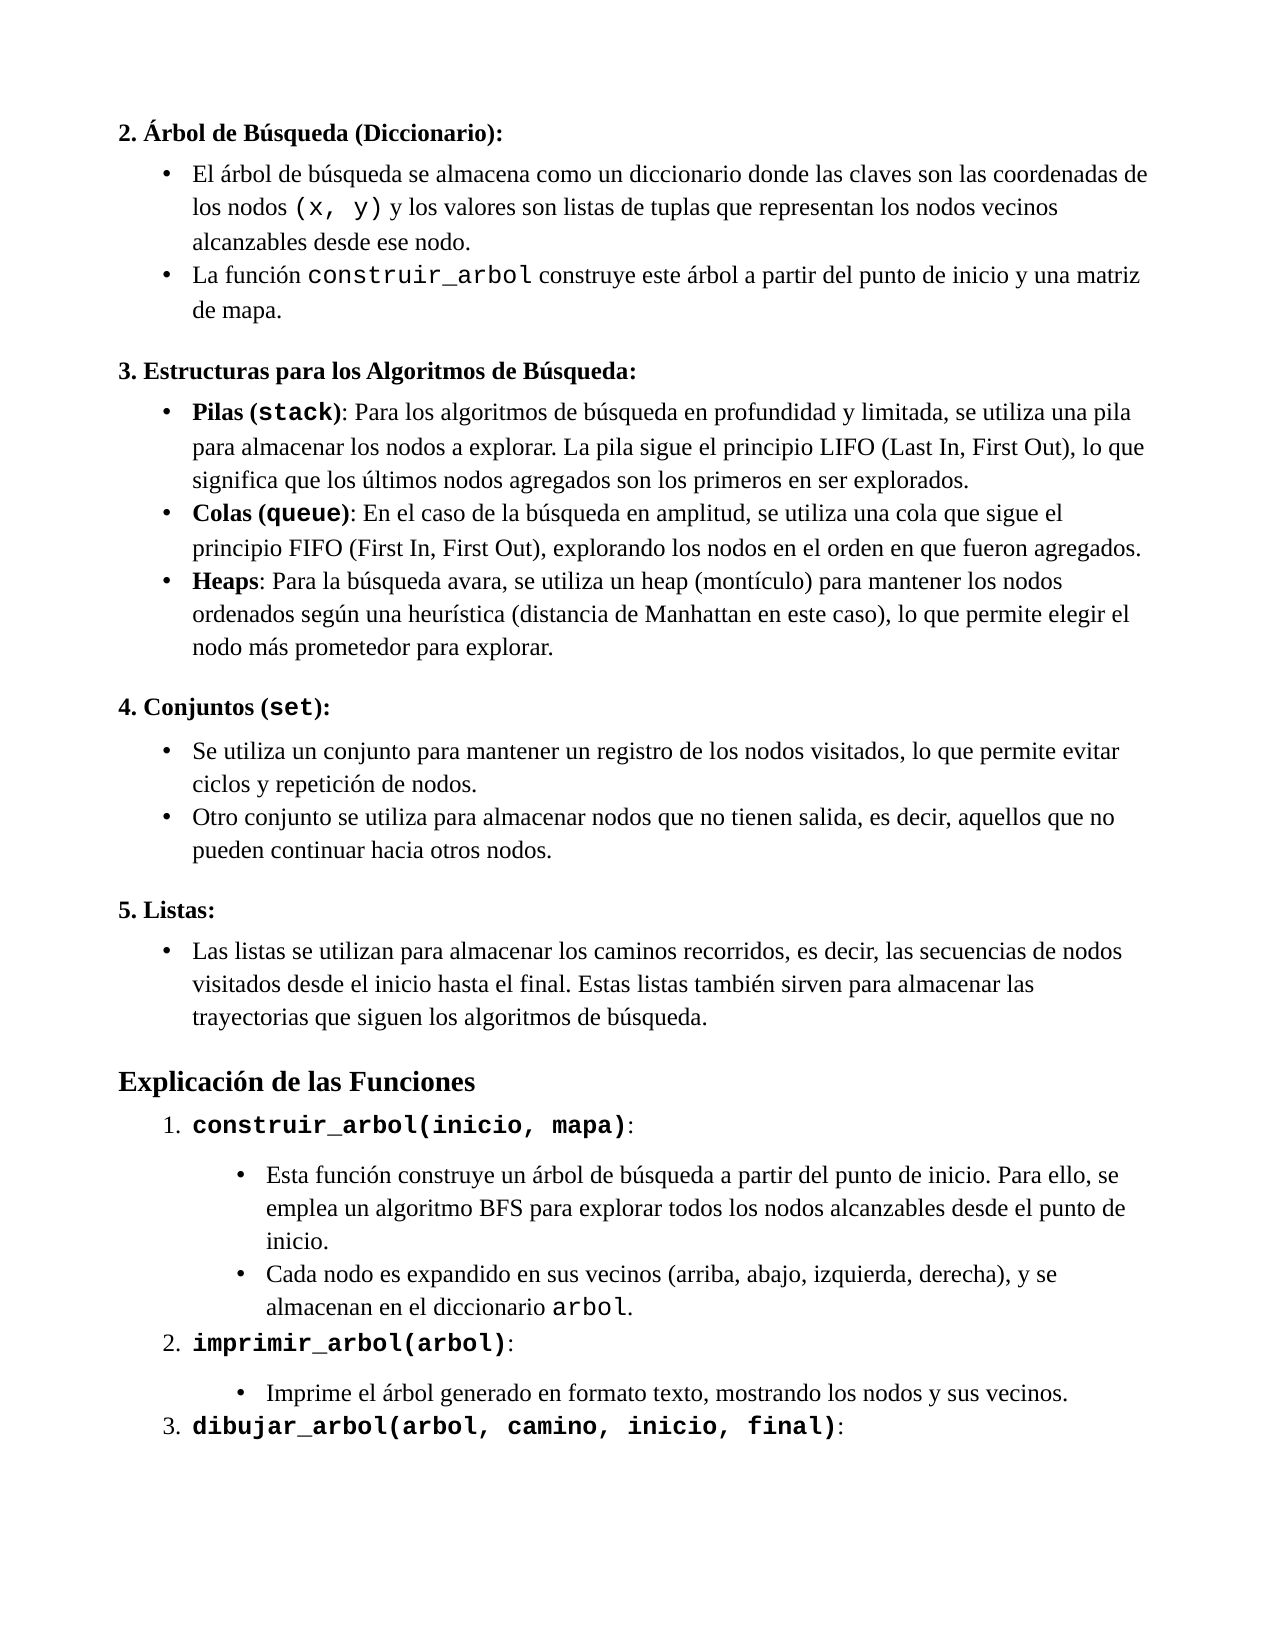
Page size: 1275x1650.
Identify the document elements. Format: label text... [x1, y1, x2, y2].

list Esta función construye un árbol de búsqueda a partir del punto de inicio. Para ello, se emplea un algoritmo BFS para explorar todos los nodos alcanzables desde el punto de inicio. [236, 1160, 1157, 1255]
list Heaps: Para la búsqueda avara, se utiliza un heap (montículo) para mantener los nodos ordenados según una heurística (distancia de Manhattan en este caso), lo que permite elegir el nodo más prometedor para explorar. [162, 566, 1157, 661]
list El árbol de búsqueda se almacena como un diccionario donde las claves son las coordenadas de los nodos (x, y) y los valores son listas de tuplas que representan los nodos vecinos alcanzables desde ese nodo. [162, 159, 1157, 256]
list imprimir_arbol(arbol): [162, 1328, 1157, 1359]
list dibujar_arbol(arbol, camino, inicio, final): [162, 1411, 1157, 1442]
list La función construir_arbol construye este árbol a partir del punto de inicio y una matriz de mapa. [162, 261, 1157, 324]
list Otro conjunto se utiliza para almacenar nodos que no tienen salida, es decir, aquellos que no pueden continuar hacia otros nodos. [162, 802, 1157, 863]
list Se utiliza un conjunto para mantener un registro de los nodos visitados, lo que permite evitar ciclos y repetición de nodos. [162, 736, 1157, 797]
list Cada nodo es expandido en sus vecinos (arriba, abajo, izquierda, derecha), y se almacenan en el diccionario arbol. [236, 1259, 1157, 1323]
list Las listas se utilizan para almacenar los caminos recorridos, es decir, las secuencias de nodos visitados desde el inicio hasta el final. Estas listas también sirven para almacenar las trayectorias que siguen los algoritmos de búsqueda. [162, 936, 1157, 1031]
list construir_arbol(inicio, mapa): [162, 1110, 1157, 1141]
subtitle Explicación de las Funciones [118, 1064, 1157, 1098]
subtitle 3. Estructuras para los Algoritmos de Búsqueda: [118, 356, 1157, 384]
subtitle 4. Conjuntos (set): [118, 692, 1157, 723]
list Imprime el árbol generado en formato texto, mostrando los nodos y sus vecinos. [236, 1378, 1157, 1407]
list Colas (queue): En el caso de la búsqueda en amplitud, se utiliza una cola que sigue el principio FIFO (First In, First Out), explorando los nodos en el orden en que fueron agregados. [162, 498, 1157, 562]
subtitle 2. Árbol de Búsqueda (Diccionario): [118, 118, 1157, 147]
list Pilas (stack): Para los algoritmos de búsqueda en profundidad y limitada, se utiliza una pila para almacenar los nodos a explorar. La pila sigue el principio LIFO (Last In, First Out), lo que significa que los últimos nodos agregados son los primeros en ser explorados. [162, 397, 1157, 494]
subtitle 5. Listas: [118, 895, 1157, 924]
